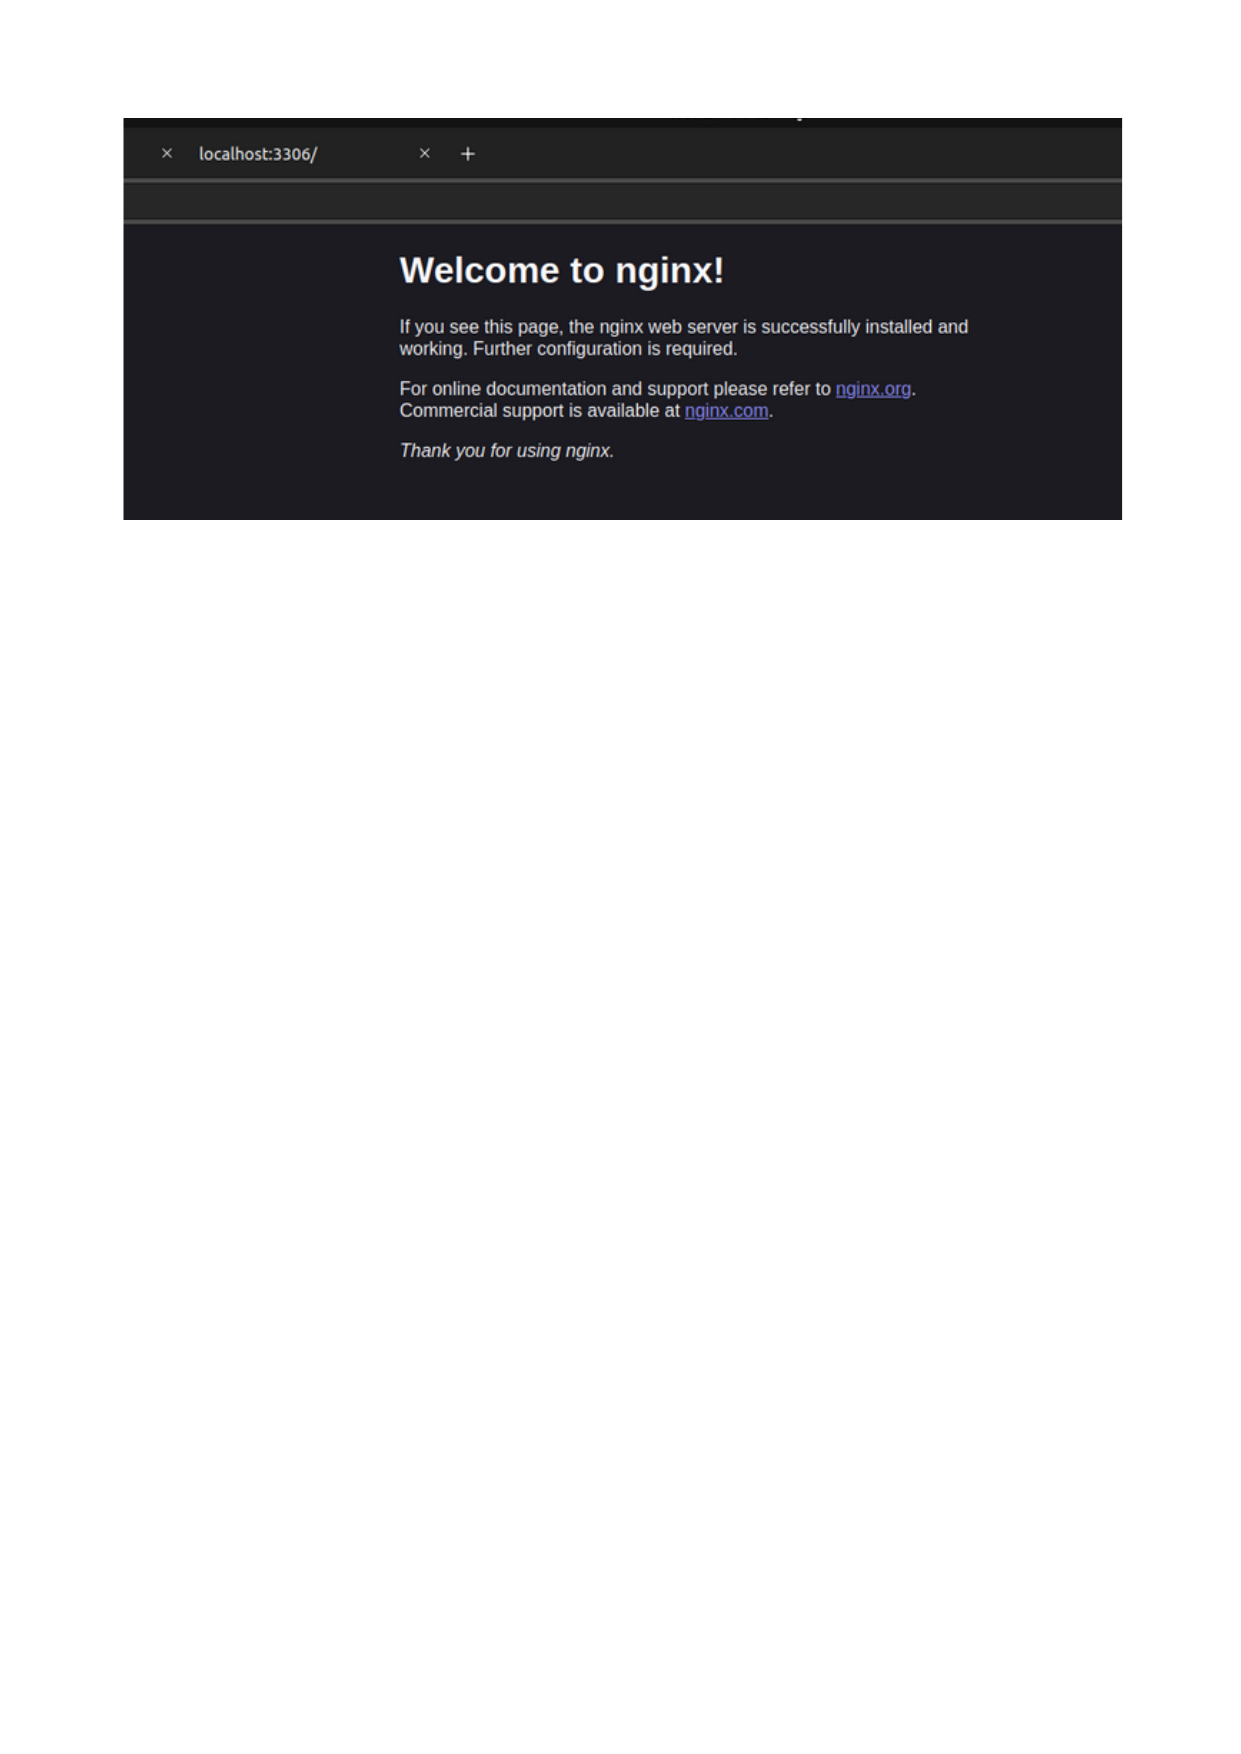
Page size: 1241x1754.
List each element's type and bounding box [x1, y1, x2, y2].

picture [118, 118, 1123, 520]
